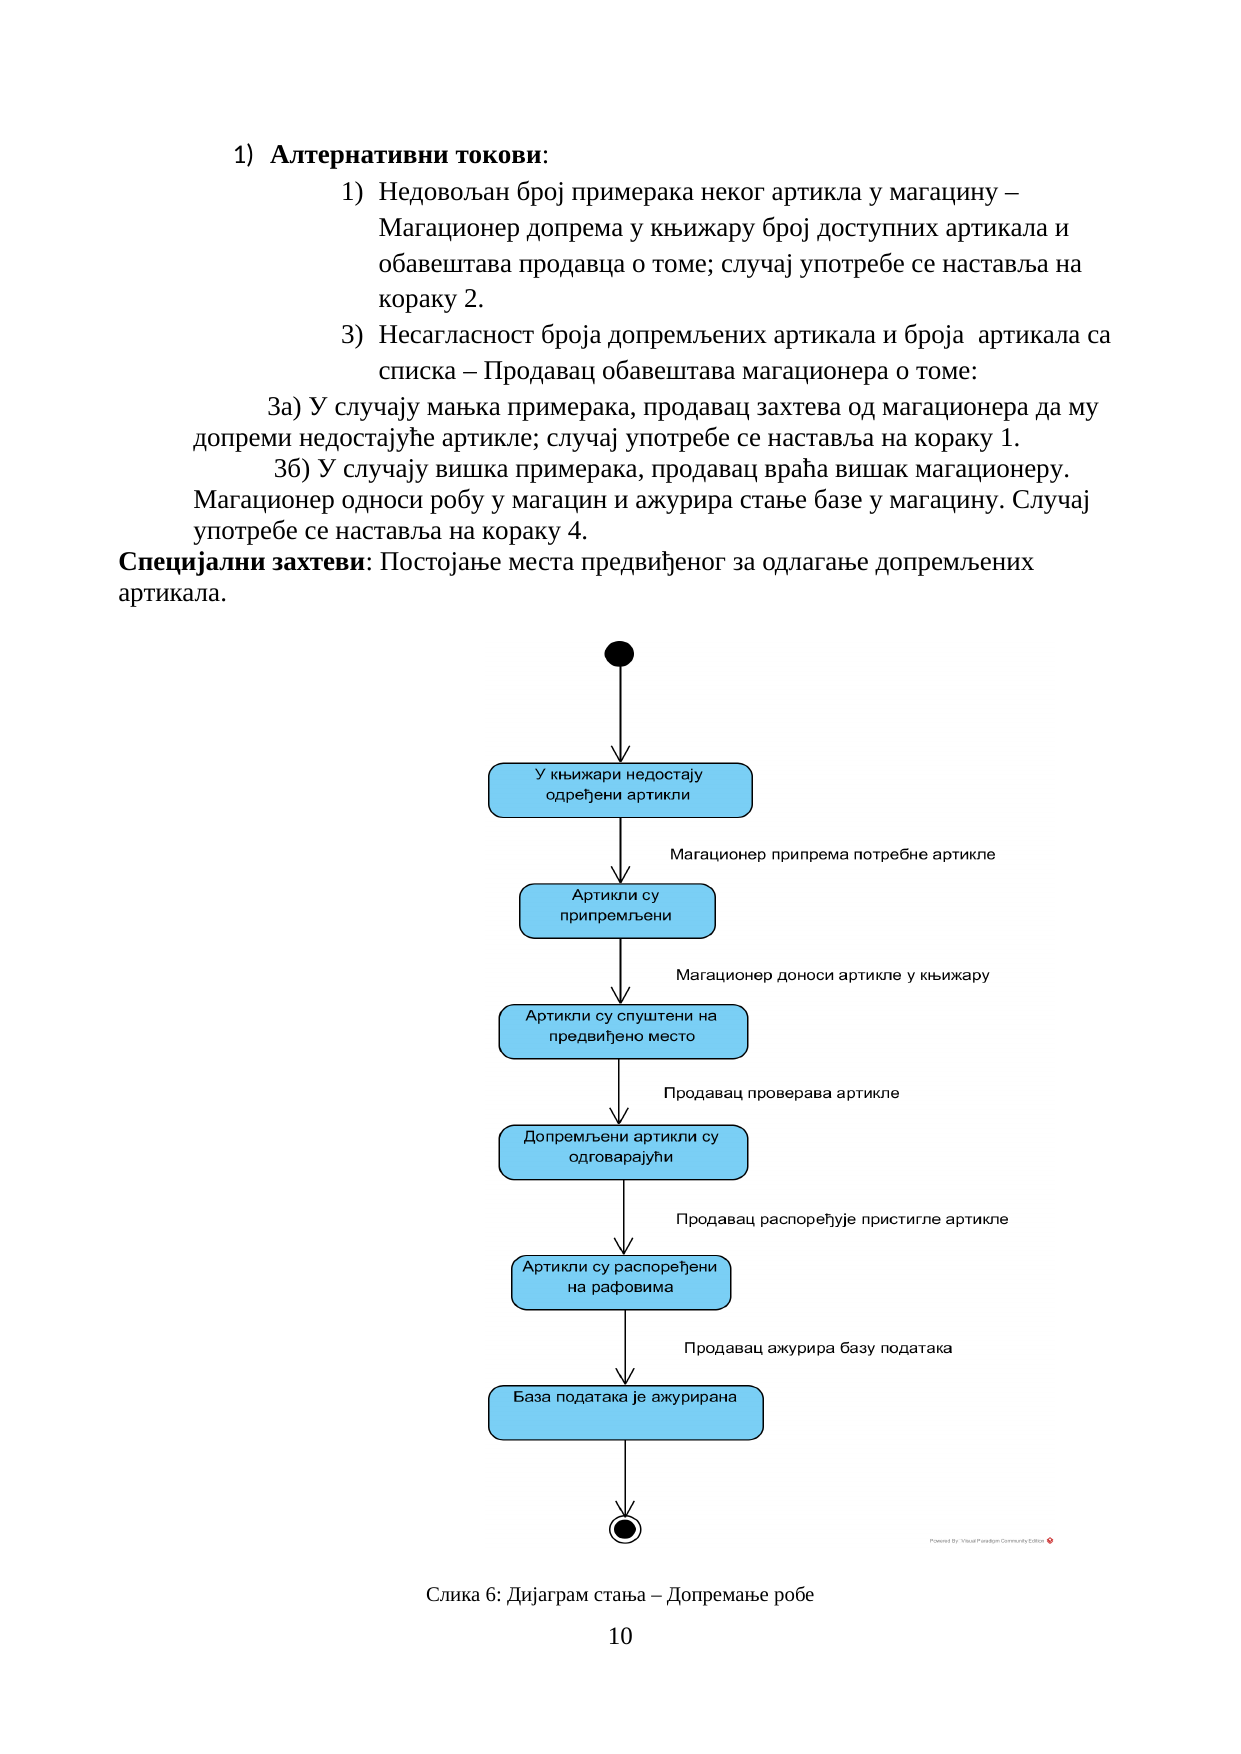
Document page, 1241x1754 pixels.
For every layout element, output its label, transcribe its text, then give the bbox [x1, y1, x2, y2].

list 3б) У случају вишка примерака, продавац враћа вишак магационеру. Магационер односи робу у магацин и ажурира стање базе у магацину. Случај употребе се наставља на кораку 4. [193, 452, 1122, 545]
text Слика 6: Дијаграм стања – Допремање робе [118, 1582, 1122, 1606]
list 3а) У случају мањка примерака, продавац захтева од магационера да му допреми недостајуће артикле; случај употребе се наставља на кораку 1. [193, 389, 1122, 452]
text Специјални захтеви: Постојање места предвиђеног за одлагање допремљених артикала. [118, 545, 1122, 608]
list Несагласност броја допремљених артикала и броја артикала са списка – Продавац обавештава магационера о томе: [341, 318, 1122, 385]
picture [485, 638, 1056, 1548]
list Недовољан број примерака неког артикла у магацину – Магационер допрема у књижару број доступних артикала и обавештава продавца о томе; случај употребе се наставља на кораку 2. [341, 175, 1122, 313]
list Алтернативни токови: [232, 137, 1122, 170]
